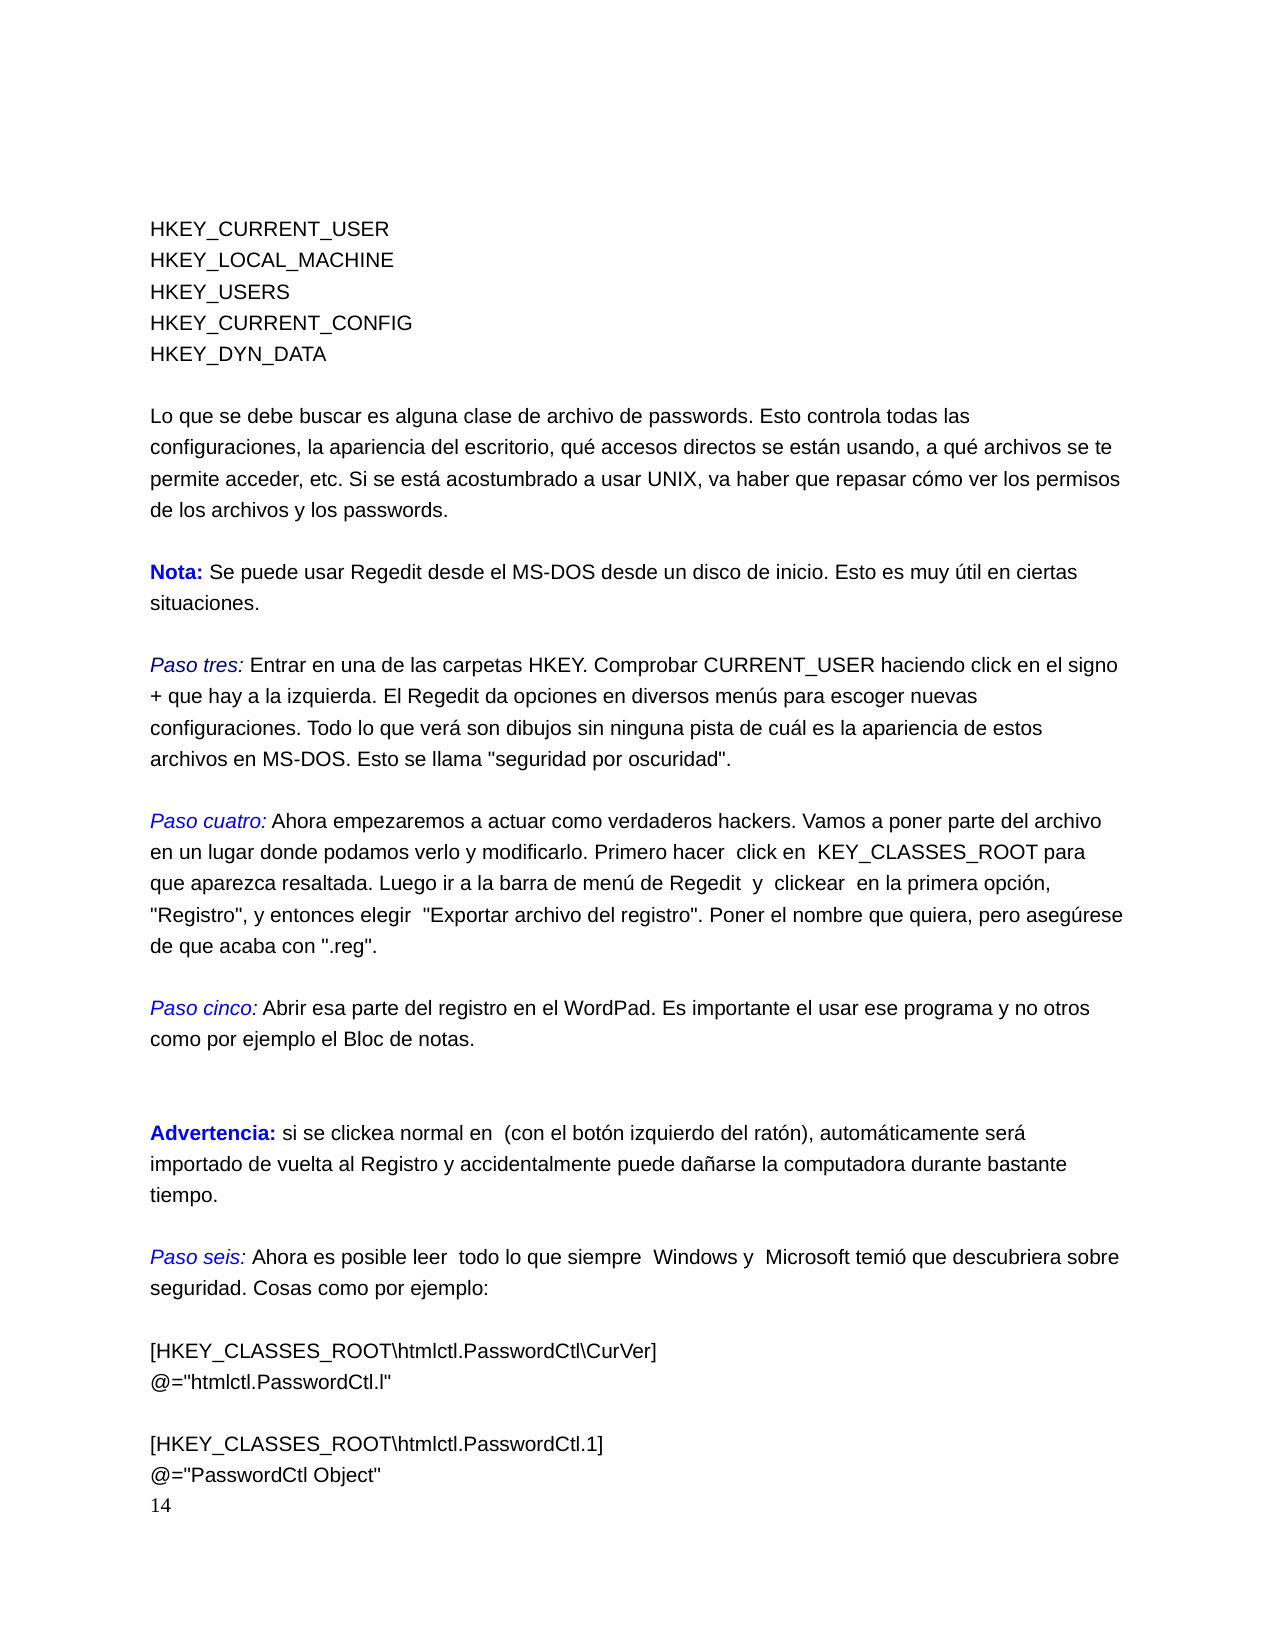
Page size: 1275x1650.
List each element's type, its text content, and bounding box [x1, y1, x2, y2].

text Paso tres: Entrar en una de las carpetas HKEY. Comprobar CURRENT_USER haciendo click en el signo + que hay a la izquierda. El Regedit da opciones en diversos menús para escoger nuevas configuraciones. Todo lo que verá son dibujos sin ninguna pista de cuál es la apariencia de estos archivos en MS-DOS. Esto se llama "seguridad por oscuridad". [150, 653, 1125, 771]
text Paso seis: Ahora es posible leer todo lo que siempre Windows y Microsoft temió que descubriera sobre seguridad. Cosas como por ejemplo: [150, 1245, 1125, 1300]
text HKEY_CURRENT_CONFIG [150, 311, 1125, 334]
text @="PasswordCtl Object" [150, 1463, 1125, 1487]
text Paso cinco: Abrir esa parte del registro en el WordPad. Es importante el usar ese programa y no otros como por ejemplo el Bloc de notas. [150, 996, 1125, 1051]
text HKEY_USERS [150, 279, 1125, 303]
text Nota: Se puede usar Regedit desde el MS-DOS desde un disco de inicio. Esto es muy útil en ciertas situaciones. [150, 560, 1125, 615]
text Lo que se debe buscar es alguna clase de archivo de passwords. Esto controla todas las configuraciones, la apariencia del escritorio, qué accesos directos se están usando, a qué archivos se te permite acceder, etc. Si se está acostumbrado a usar UNIX, va haber que repasar cómo ver los permisos de los archivos y los passwords. [150, 404, 1125, 521]
text [HKEY_CLASSES_ROOT\htmlctl.PasswordCtl\CurVer] [150, 1338, 1125, 1362]
text @="htmlctl.PasswordCtl.l" [150, 1369, 1125, 1393]
text HKEY_DYN_DATA [150, 342, 1125, 366]
text HKEY_LOCAL_MACHINE [150, 248, 1125, 272]
text [HKEY_CLASSES_ROOT\htmlctl.PasswordCtl.1] [150, 1432, 1125, 1456]
text Paso cuatro: Ahora empezaremos a actuar como verdaderos hackers. Vamos a poner parte del archivo en un lugar donde podamos verlo y modificarlo. Primero hacer click en KEY_CLASSES_ROOT para que aparezca resaltada. Luego ir a la barra de menú de Regedit y clickear en la primera opción, "Registro", y entonces elegir "Exportar archivo del registro". Poner el nombre que quiera, pero asegúrese de que acaba con ".reg". [150, 809, 1125, 957]
text HKEY_CURRENT_USER [150, 217, 1125, 241]
text Advertencia: si se clickea normal en (con el botón izquierdo del ratón), automáticamente será importado de vuelta al Registro y accidentalmente puede dañarse la computadora durante bastante tiempo. [150, 1120, 1125, 1207]
